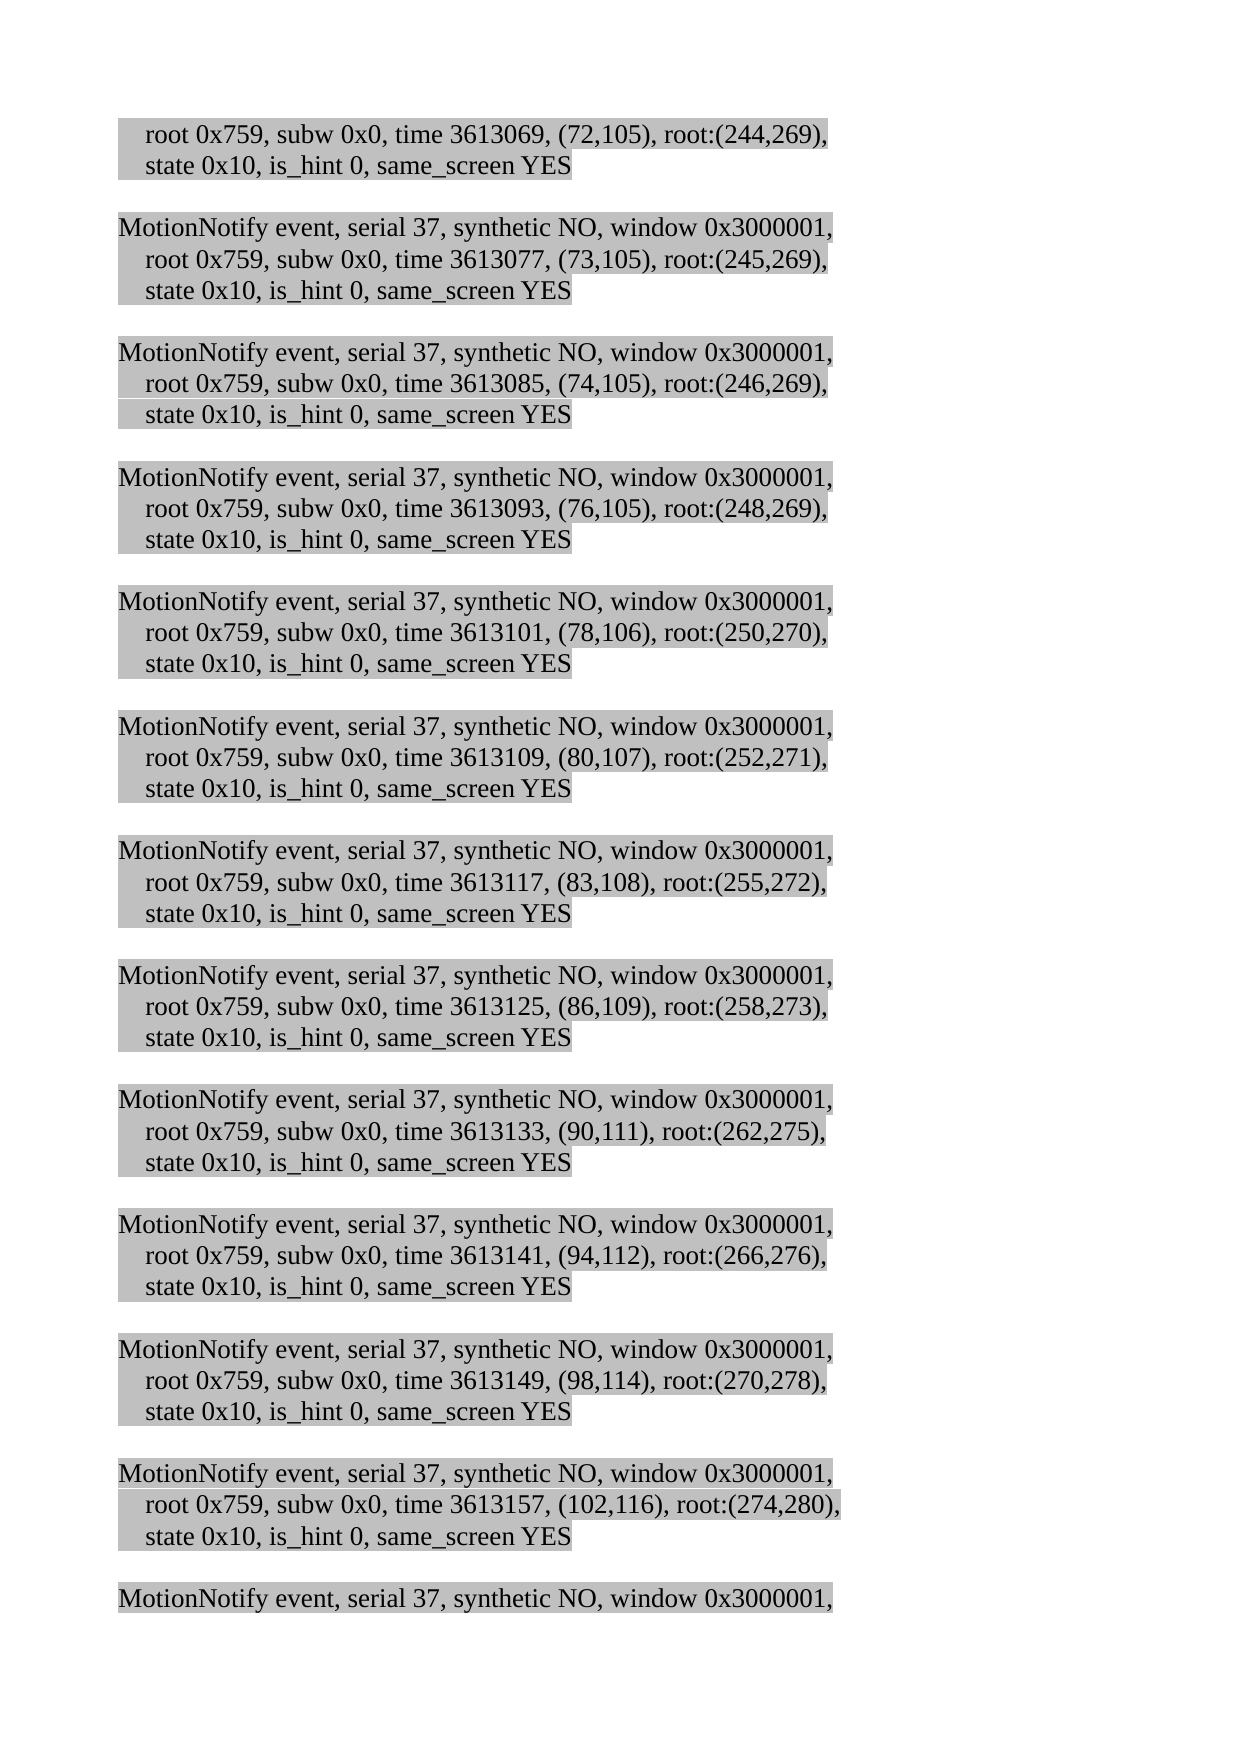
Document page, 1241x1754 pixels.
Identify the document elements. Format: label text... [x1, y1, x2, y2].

text root 0x759, subw 0x0, time 3613157, (102,116), root:(274,280), [118, 1488, 1122, 1520]
text MotionNotify event, serial 37, synthetic NO, window 0x3000001, [118, 1457, 1122, 1488]
text MotionNotify event, serial 37, synthetic NO, window 0x3000001, [118, 959, 1122, 990]
text state 0x10, is_hint 0, same_screen YES [118, 1146, 1122, 1177]
text MotionNotify event, serial 37, synthetic NO, window 0x3000001, [118, 710, 1122, 741]
text state 0x10, is_hint 0, same_screen YES [118, 1271, 1122, 1302]
text state 0x10, is_hint 0, same_screen YES [118, 1395, 1122, 1426]
text root 0x759, subw 0x0, time 3613069, (72,105), root:(244,269), [118, 118, 1122, 149]
text root 0x759, subw 0x0, time 3613133, (90,111), root:(262,275), [118, 1115, 1122, 1146]
text MotionNotify event, serial 37, synthetic NO, window 0x3000001, [118, 212, 1122, 243]
text root 0x759, subw 0x0, time 3613149, (98,114), root:(270,278), [118, 1364, 1122, 1395]
text MotionNotify event, serial 37, synthetic NO, window 0x3000001, [118, 1084, 1122, 1115]
text root 0x759, subw 0x0, time 3613117, (83,108), root:(255,272), [118, 866, 1122, 897]
text root 0x759, subw 0x0, time 3613109, (80,107), root:(252,271), [118, 741, 1122, 772]
text MotionNotify event, serial 37, synthetic NO, window 0x3000001, [118, 1208, 1122, 1239]
text MotionNotify event, serial 37, synthetic NO, window 0x3000001, [118, 461, 1122, 492]
text state 0x10, is_hint 0, same_screen YES [118, 897, 1122, 928]
text root 0x759, subw 0x0, time 3613125, (86,109), root:(258,273), [118, 990, 1122, 1021]
text state 0x10, is_hint 0, same_screen YES [118, 648, 1122, 679]
text MotionNotify event, serial 37, synthetic NO, window 0x3000001, [118, 585, 1122, 616]
text root 0x759, subw 0x0, time 3613093, (76,105), root:(248,269), [118, 492, 1122, 523]
text state 0x10, is_hint 0, same_screen YES [118, 1021, 1122, 1052]
text state 0x10, is_hint 0, same_screen YES [118, 274, 1122, 305]
text root 0x759, subw 0x0, time 3613141, (94,112), root:(266,276), [118, 1239, 1122, 1271]
text MotionNotify event, serial 37, synthetic NO, window 0x3000001, [118, 834, 1122, 866]
text MotionNotify event, serial 37, synthetic NO, window 0x3000001, [118, 1333, 1122, 1364]
text state 0x10, is_hint 0, same_screen YES [118, 149, 1122, 180]
text root 0x759, subw 0x0, time 3613085, (74,105), root:(246,269), [118, 367, 1122, 398]
text MotionNotify event, serial 37, synthetic NO, window 0x3000001, [118, 336, 1122, 367]
text state 0x10, is_hint 0, same_screen YES [118, 1520, 1122, 1551]
text state 0x10, is_hint 0, same_screen YES [118, 523, 1122, 554]
text state 0x10, is_hint 0, same_screen YES [118, 772, 1122, 803]
text root 0x759, subw 0x0, time 3613077, (73,105), root:(245,269), [118, 243, 1122, 274]
text state 0x10, is_hint 0, same_screen YES [118, 398, 1122, 429]
text root 0x759, subw 0x0, time 3613101, (78,106), root:(250,270), [118, 616, 1122, 648]
text MotionNotify event, serial 37, synthetic NO, window 0x3000001, [118, 1582, 1122, 1613]
